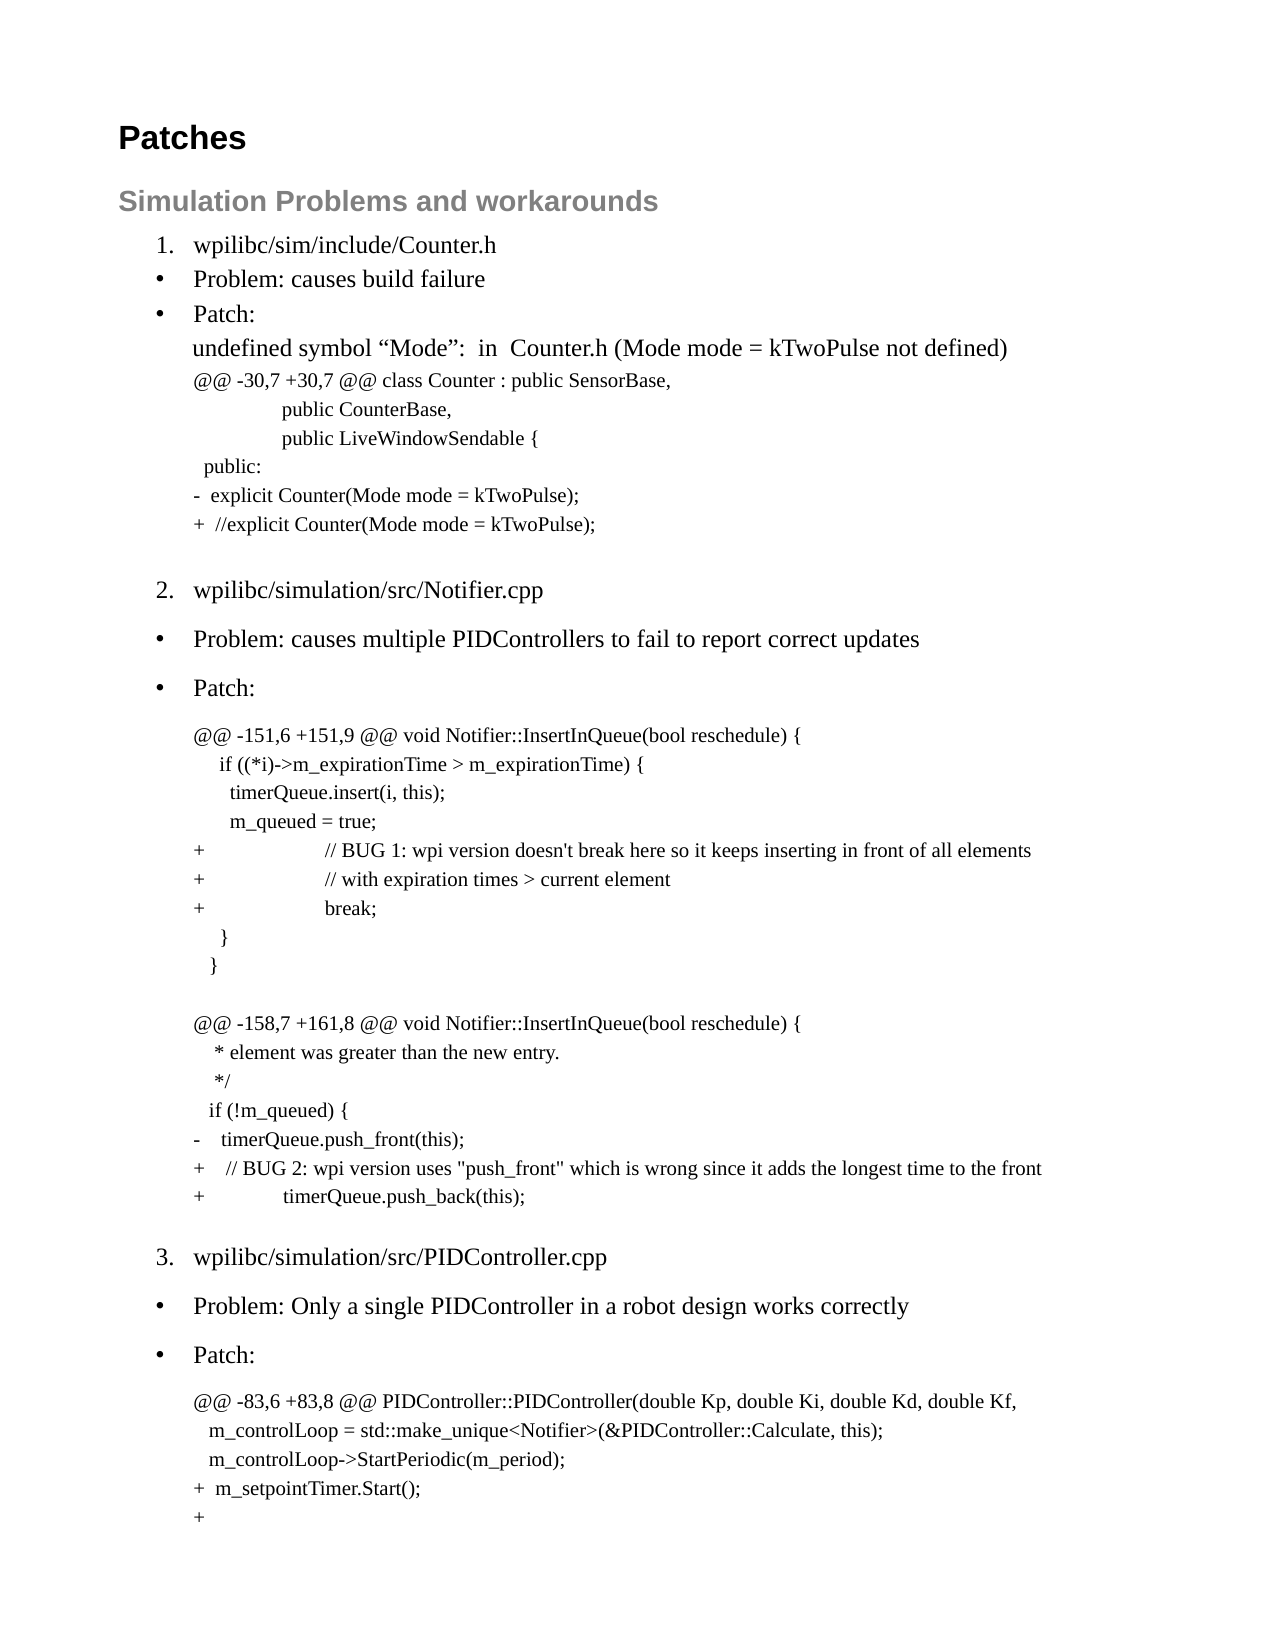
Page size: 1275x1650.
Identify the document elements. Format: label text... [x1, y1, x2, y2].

text + break; [193, 896, 1157, 920]
text @@ -30,7 +30,7 @@ class Counter : public SensorBase, [193, 368, 1157, 392]
text public CounterBase, [193, 397, 1157, 421]
list Patch: [156, 299, 1157, 328]
list Problem: causes multiple PIDControllers to fail to report correct updates [156, 624, 1157, 653]
text * element was greater than the new entry. [193, 1040, 1157, 1064]
text @@ -151,6 +151,9 @@ void Notifier::InsertInQueue(bool reschedule) { [193, 723, 1157, 747]
text + // with expiration times > current element [193, 867, 1157, 891]
list Problem: Only a single PIDController in a robot design works correctly [156, 1291, 1157, 1320]
list Problem: causes build failure [156, 264, 1157, 293]
text } [193, 953, 1157, 977]
text m_queued = true; [193, 809, 1157, 833]
text + // BUG 2: wpi version uses "push_front" which is wrong since it adds the longest time to the front [193, 1155, 1157, 1179]
text + m_setpointTimer.Start(); [193, 1476, 1157, 1500]
text m_controlLoop = std::make_unique<Notifier>(&PIDController::Calculate, this); [193, 1418, 1157, 1442]
text } [193, 924, 1157, 949]
list wpilibc/simulation/src/PIDController.cpp [156, 1242, 1157, 1271]
list Patch: [156, 1340, 1157, 1369]
text timerQueue.insert(i, this); [193, 780, 1157, 804]
text m_controlLoop->StartPeriodic(m_period); [193, 1447, 1157, 1471]
text - timerQueue.push_front(this); [193, 1127, 1157, 1151]
text @@ -158,7 +161,8 @@ void Notifier::InsertInQueue(bool reschedule) { [193, 1011, 1157, 1035]
text if ((*i)->m_expirationTime > m_expirationTime) { [193, 751, 1157, 776]
text - explicit Counter(Mode mode = kTwoPulse); [193, 483, 1157, 507]
list wpilibc/sim/include/Counter.h [156, 230, 1157, 259]
text public: [193, 454, 1157, 478]
text if (!m_queued) { [193, 1098, 1157, 1122]
text undefined symbol “Mode”: in Counter.h (Mode mode = kTwoPulse not defined) [118, 333, 1157, 362]
text public LiveWindowSendable { [193, 426, 1157, 449]
text + [193, 1504, 1157, 1529]
subtitle Patches [118, 118, 1157, 157]
text @@ -83,6 +83,8 @@ PIDController::PIDController(double Kp, double Ki, double Kd, double Kf, [193, 1389, 1157, 1413]
list Patch: [156, 673, 1157, 702]
list wpilibc/simulation/src/Notifier.cpp [156, 575, 1157, 604]
text + timerQueue.push_back(this); [193, 1184, 1157, 1208]
text + // BUG 1: wpi version doesn't break here so it keeps inserting in front of all elements [193, 838, 1157, 862]
subtitle Simulation Problems and workarounds [118, 184, 1157, 217]
text + //explicit Counter(Mode mode = kTwoPulse); [193, 512, 1157, 536]
text */ [193, 1069, 1157, 1093]
